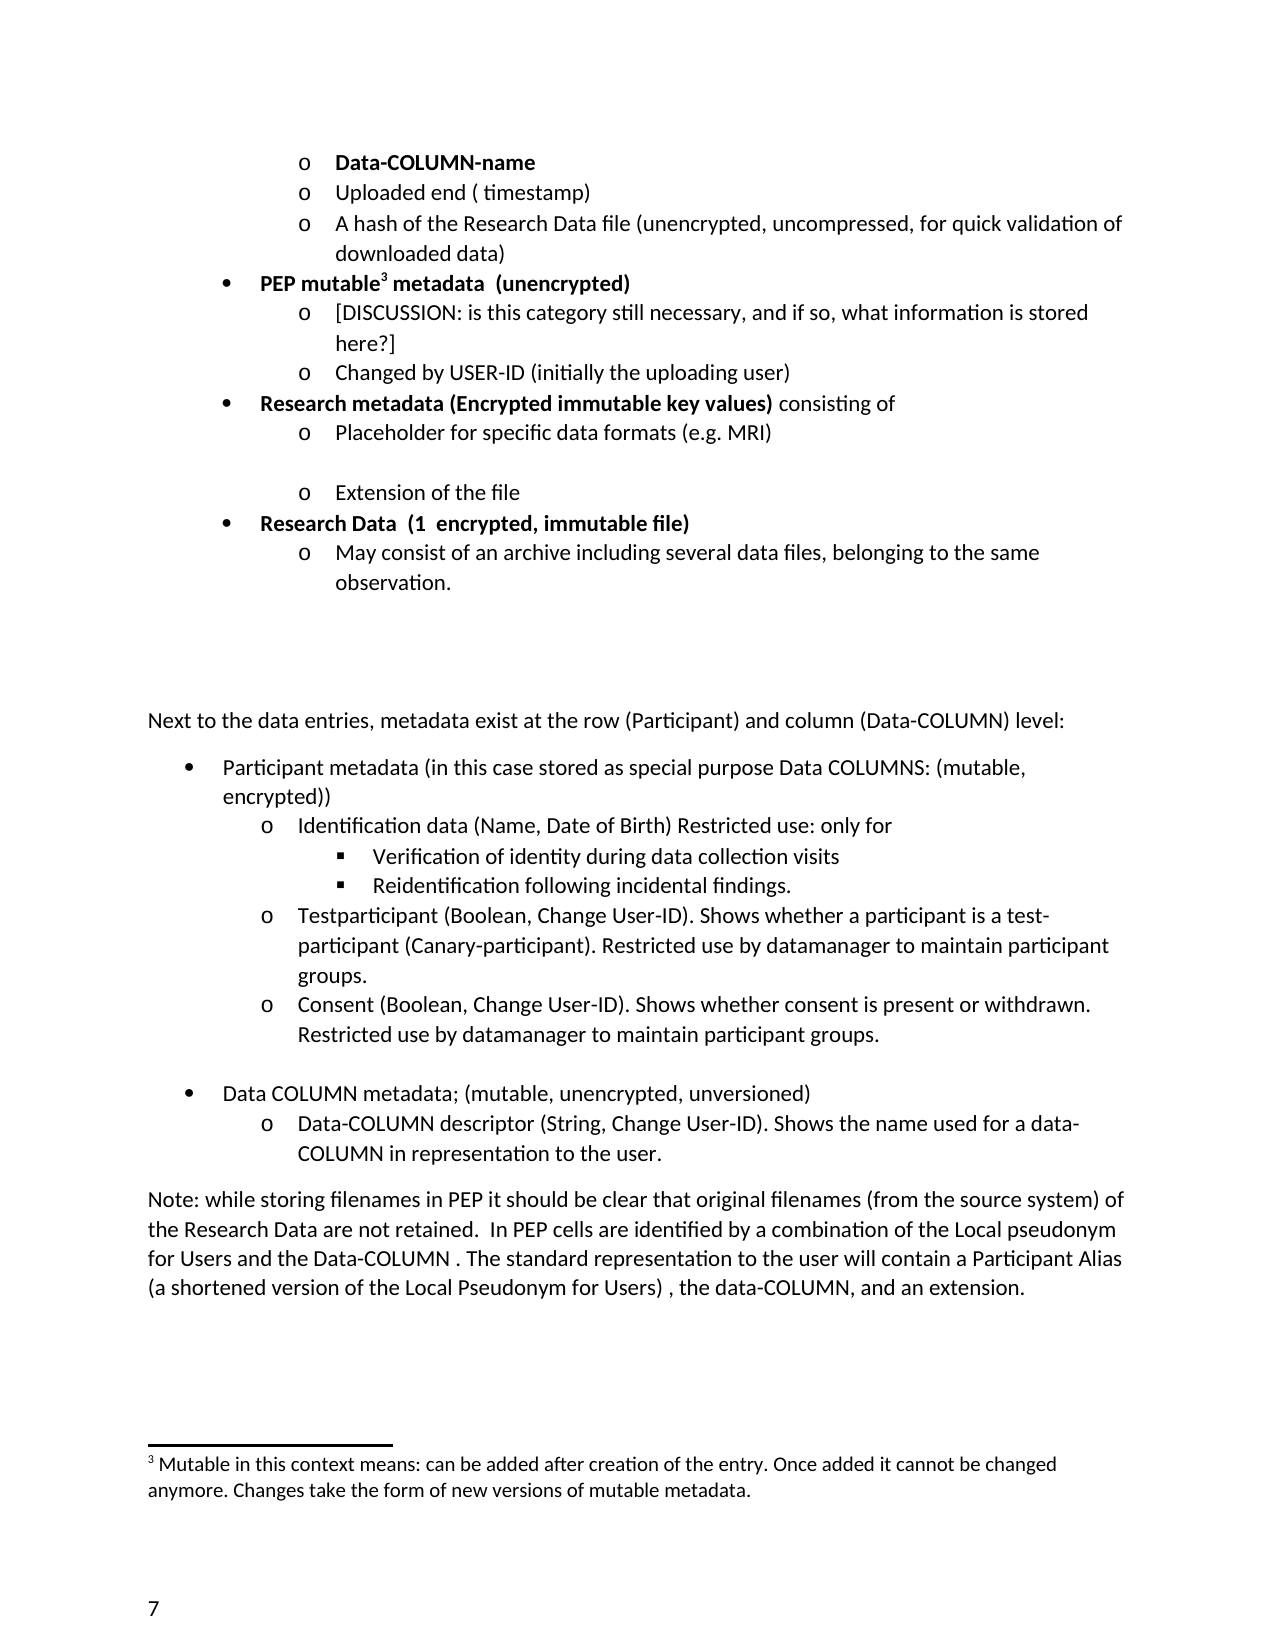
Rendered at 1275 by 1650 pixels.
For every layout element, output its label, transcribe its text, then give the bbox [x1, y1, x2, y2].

text Next to the data entries, metadata exist at the row (Participant) and column (Data-COLUMN) level: [148, 707, 1127, 735]
list Data COLUMN metadata; (mutable, unencrypted, unversioned) [185, 1079, 1127, 1107]
list Verification of identity during data collection visits [335, 842, 1127, 870]
list A hash of the Research Data file (unencrypted, uncompressed, for quick validation of downloaded data) [298, 209, 1127, 267]
list Changed by USER-ID (initially the uploading user) [298, 358, 1127, 387]
list Reidentification following incidental findings. [335, 871, 1127, 899]
list Placeholder for specific data formats (e.g. MRI) [298, 418, 1127, 447]
list Consent (Boolean, Change User-ID). Shows whether consent is present or withdrawn. Restricted use by datamanager to maintain participant groups. [260, 990, 1127, 1049]
list PEP mutable metadata (unencrypted) [223, 269, 1127, 297]
list Research metadata (Encrypted immutable key values) consisting of [223, 389, 1127, 417]
list [DISCUSSION: is this category still necessary, and if so, what information is stored here?] [298, 298, 1127, 357]
list Data-COLUMN descriptor (String, Change User-ID). Shows the name used for a data-COLUMN in representation to the user. [260, 1109, 1127, 1167]
list Identification data (Name, Date of Birth) Restricted use: only for [260, 811, 1127, 841]
list Mutable in this context means: can be added after creation of the entry. Once added it cannot be changed anymore. Changes take the form of new versions of mutable metadata. [148, 1452, 1127, 1502]
list May consist of an archive including several data files, belonging to the same observation. [298, 538, 1127, 597]
list Research Data (1 encrypted, immutable file) [223, 509, 1127, 537]
list Uploaded end ( timestamp) [298, 178, 1127, 207]
list Data-COLUMN-name [298, 148, 1127, 177]
list Testparticipant (Boolean, Change User-ID). Shows whether a participant is a test-participant (Canary-participant). Restricted use by datamanager to maintain participant groups. [260, 901, 1127, 989]
list Participant metadata (in this case stored as special purpose Data COLUMNS: (mutable, encrypted)) [185, 753, 1127, 810]
list Extension of the file [298, 478, 1127, 507]
text Note: while storing filenames in PEP it should be clear that original filenames (from the source system) of the Research Data are not retained. In PEP cells are identified by a combination of the Local pseudonym for Users and the Data-COLUMN . The standard representation to the user will contain a Participant Alias (a shortened version of the Local Pseudonym for Users) , the data-COLUMN, and an extension. [148, 1185, 1127, 1301]
